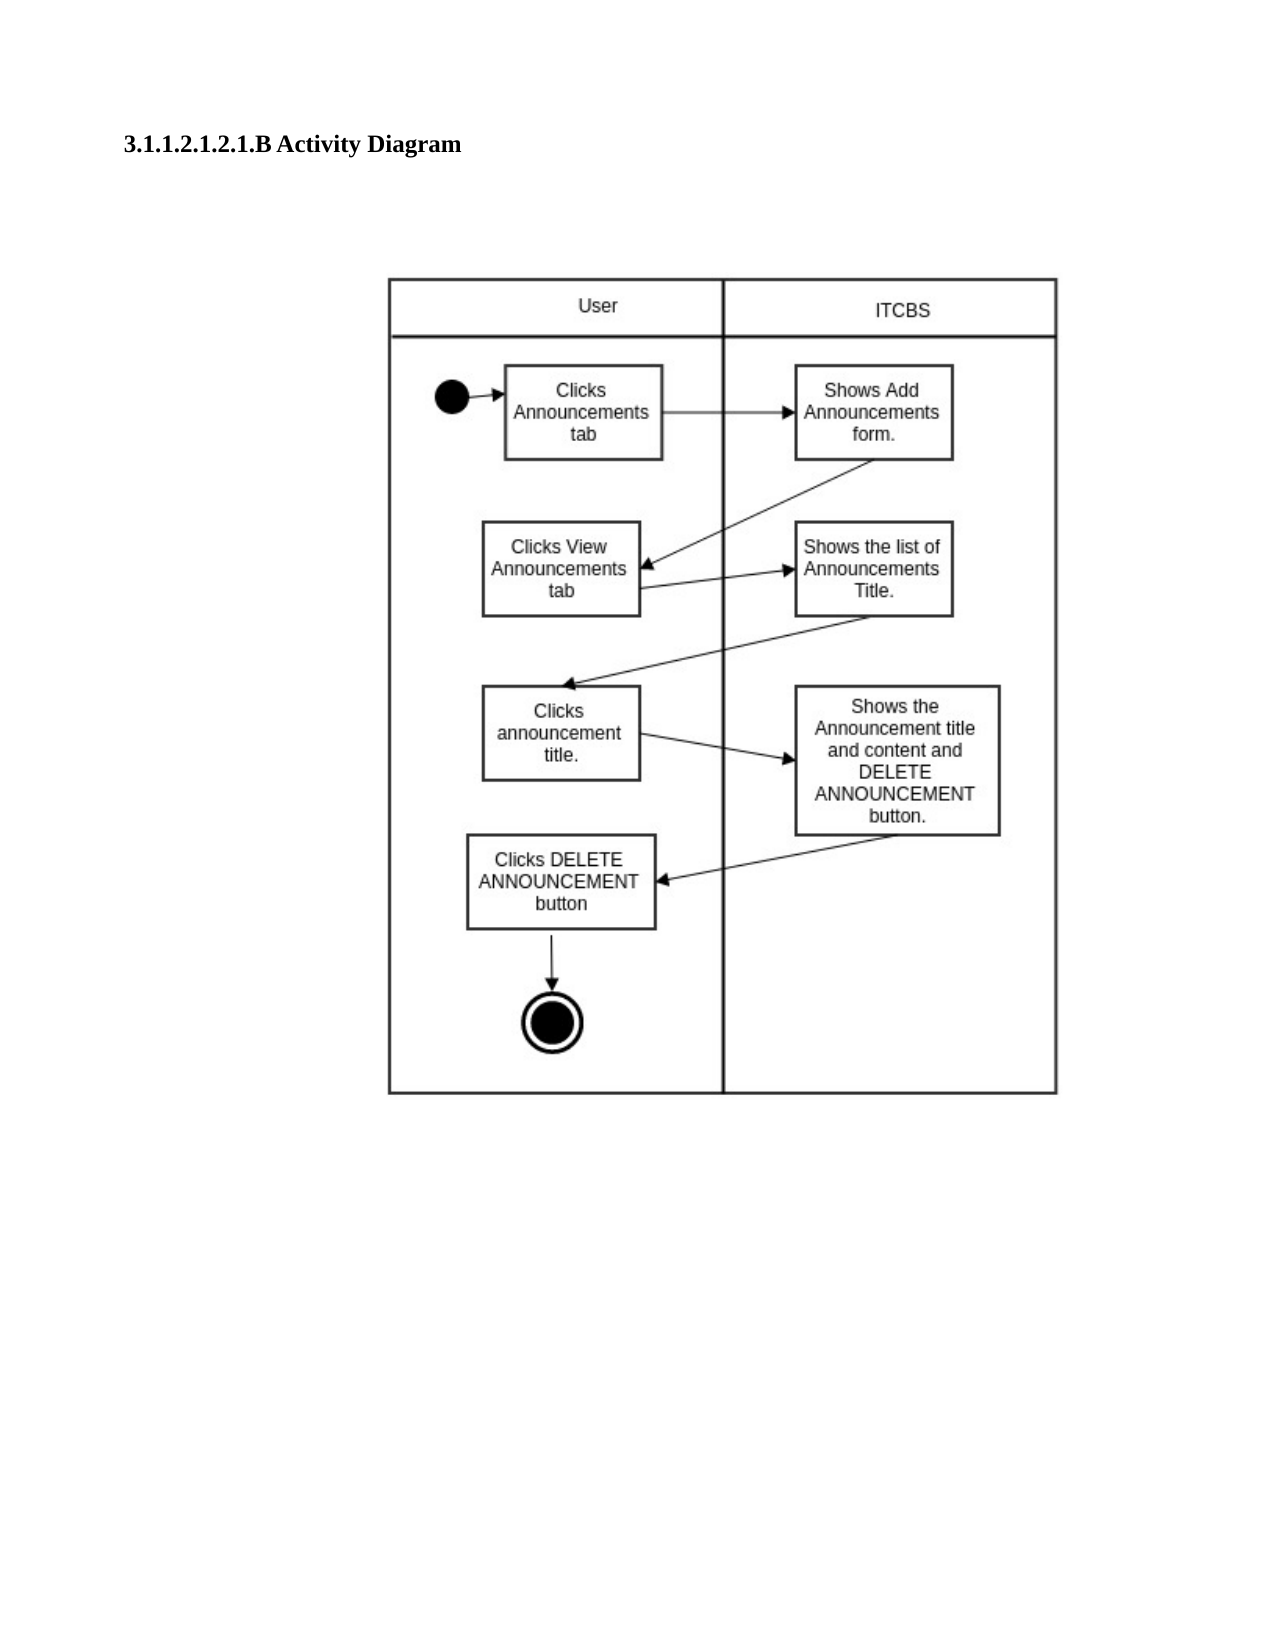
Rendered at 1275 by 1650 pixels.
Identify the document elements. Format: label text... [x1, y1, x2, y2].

text 3.1.1.2.1.2.1.B Activity Diagram [123, 129, 1096, 157]
picture [124, 272, 1095, 1131]
